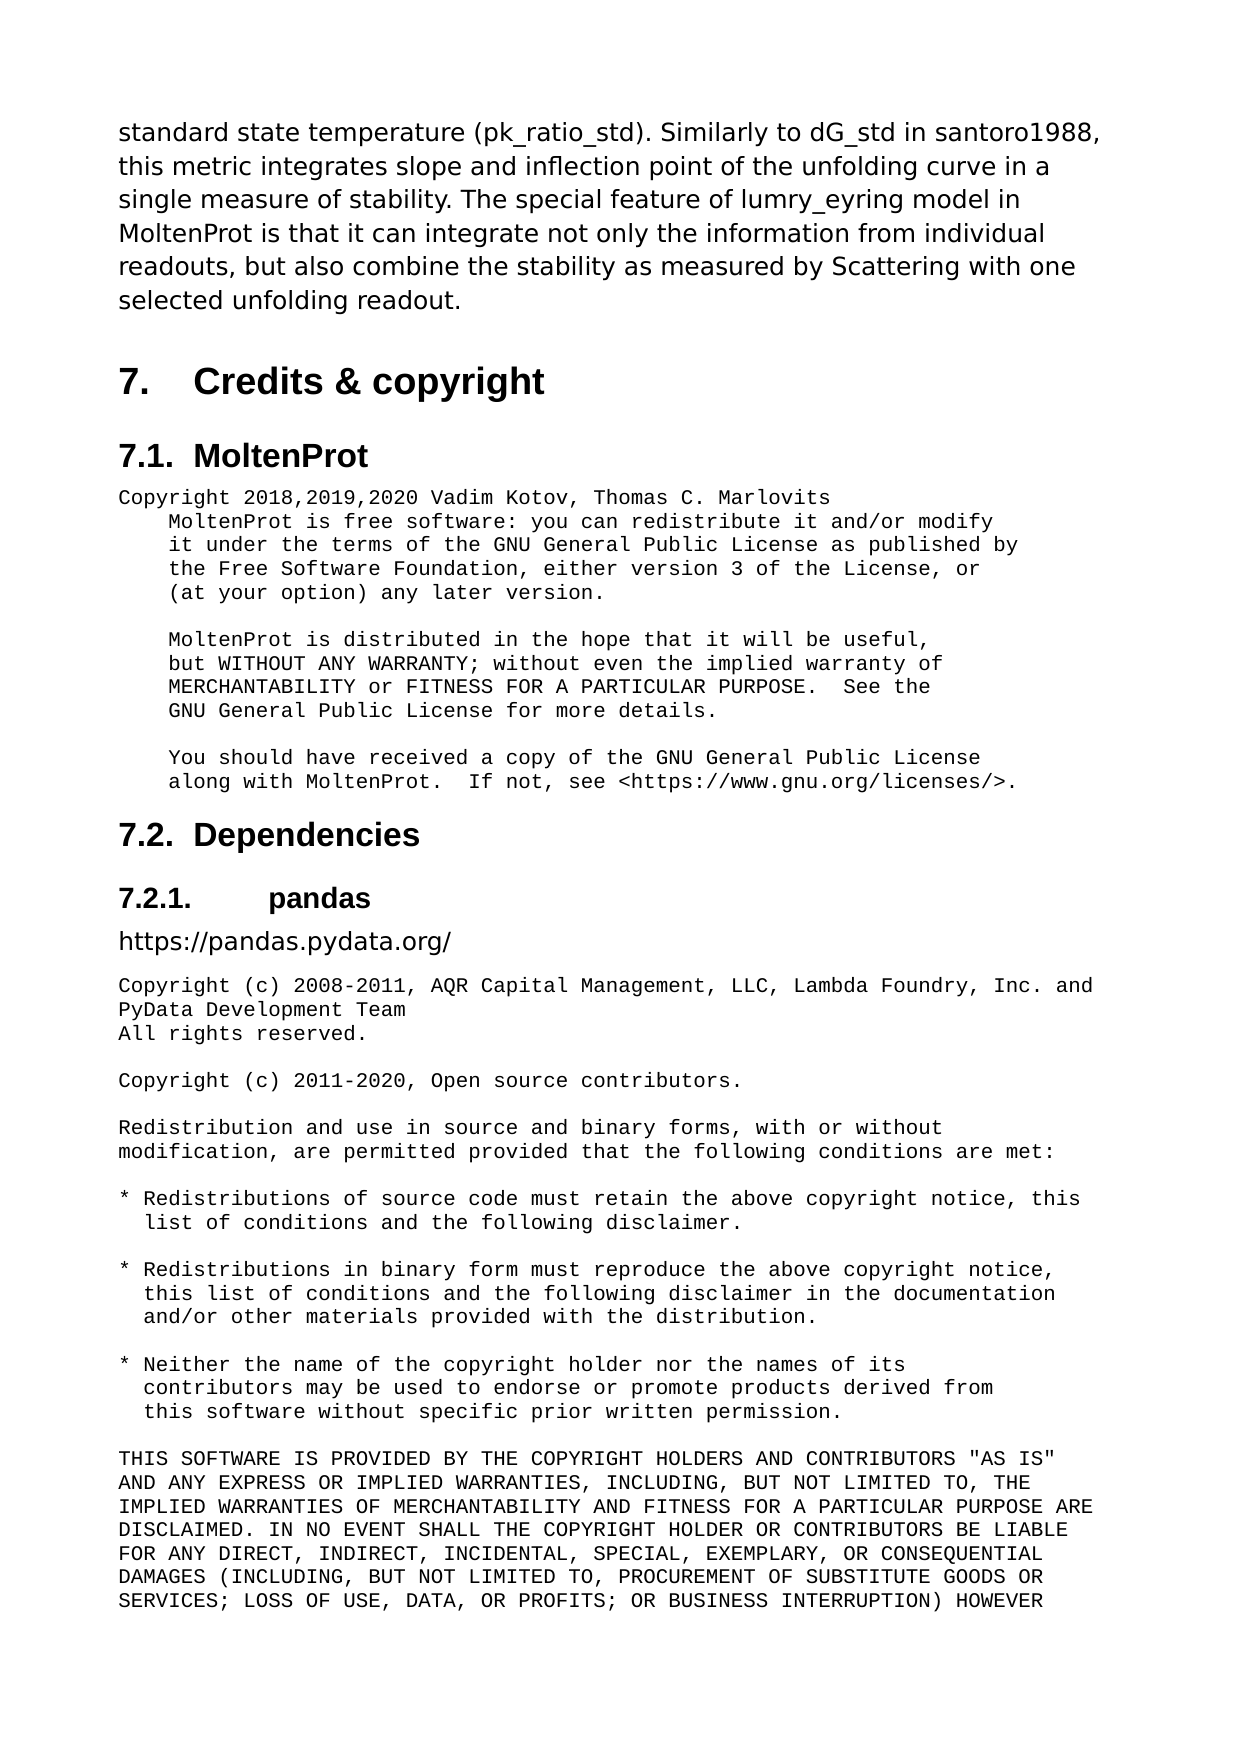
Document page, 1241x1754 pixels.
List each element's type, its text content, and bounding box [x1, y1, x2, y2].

text contributors may be used to endorse or promote products derived from [118, 1377, 1122, 1401]
subtitle MoltenProt [118, 436, 1122, 474]
text Copyright (c) 2011-2020, Open source contributors. [118, 1070, 1122, 1094]
text and/or other materials provided with the distribution. [118, 1306, 1122, 1330]
text AND ANY EXPRESS OR IMPLIED WARRANTIES, INCLUDING, BUT NOT LIMITED TO, THE [118, 1472, 1122, 1496]
subtitle Dependencies [118, 815, 1122, 854]
text Copyright (c) 2008-2011, AQR Capital Management, LLC, Lambda Foundry, Inc. and PyData Development Team [118, 975, 1122, 1023]
text modification, are permitted provided that the following conditions are met: [118, 1141, 1122, 1164]
text Copyright 2018,2019,2020 Vadim Kotov, Thomas C. Marlovits [118, 487, 1122, 511]
text All rights reserved. [118, 1023, 1122, 1046]
subtitle pandas [118, 881, 1122, 915]
subtitle Credits & copyright [118, 359, 1122, 403]
text standard state temperature (pk_ratio_std). Similarly to dG_std in santoro1988, this metric integrates slope and inflection point of the unfolding curve in a single measure of stability. The special feature of lumry_eyring model in MoltenProt is that it can integrate not only the information from individual readouts, but also combine the stability as measured by Scattering with one selected unfolding readout. [118, 118, 1122, 315]
text but WITHOUT ANY WARRANTY; without even the implied warranty of [118, 653, 1122, 676]
text DISCLAIMED. IN NO EVENT SHALL THE COPYRIGHT HOLDER OR CONTRIBUTORS BE LIABLE [118, 1519, 1122, 1543]
text FOR ANY DIRECT, INDIRECT, INCIDENTAL, SPECIAL, EXEMPLARY, OR CONSEQUENTIAL [118, 1543, 1122, 1567]
text the Free Software Foundation, either version 3 of the License, or [118, 558, 1122, 582]
text (at your option) any later version. [118, 582, 1122, 605]
text Redistribution and use in source and binary forms, with or without [118, 1117, 1122, 1141]
text this list of conditions and the following disclaimer in the documentation [118, 1283, 1122, 1306]
text list of conditions and the following disclaimer. [118, 1212, 1122, 1236]
text https://pandas.pydata.org/ [118, 927, 1122, 956]
text THIS SOFTWARE IS PROVIDED BY THE COPYRIGHT HOLDERS AND CONTRIBUTORS "AS IS" [118, 1448, 1122, 1472]
text MERCHANTABILITY or FITNESS FOR A PARTICULAR PURPOSE. See the [118, 676, 1122, 700]
text SERVICES; LOSS OF USE, DATA, OR PROFITS; OR BUSINESS INTERRUPTION) HOWEVER [118, 1590, 1122, 1614]
text IMPLIED WARRANTIES OF MERCHANTABILITY AND FITNESS FOR A PARTICULAR PURPOSE ARE [118, 1496, 1122, 1519]
text * Redistributions of source code must retain the above copyright notice, this [118, 1188, 1122, 1212]
text this software without specific prior written permission. [118, 1401, 1122, 1425]
text MoltenProt is distributed in the hope that it will be useful, [118, 629, 1122, 653]
text MoltenProt is free software: you can redistribute it and/or modify [118, 511, 1122, 534]
text GNU General Public License for more details. [118, 700, 1122, 723]
text * Neither the name of the copyright holder nor the names of its [118, 1354, 1122, 1377]
text * Redistributions in binary form must reproduce the above copyright notice, [118, 1259, 1122, 1283]
text You should have received a copy of the GNU General Public License [118, 747, 1122, 771]
text it under the terms of the GNU General Public License as published by [118, 534, 1122, 558]
text along with MoltenProt. If not, see <https://www.gnu.org/licenses/>. [118, 771, 1122, 794]
text DAMAGES (INCLUDING, BUT NOT LIMITED TO, PROCUREMENT OF SUBSTITUTE GOODS OR [118, 1567, 1122, 1590]
